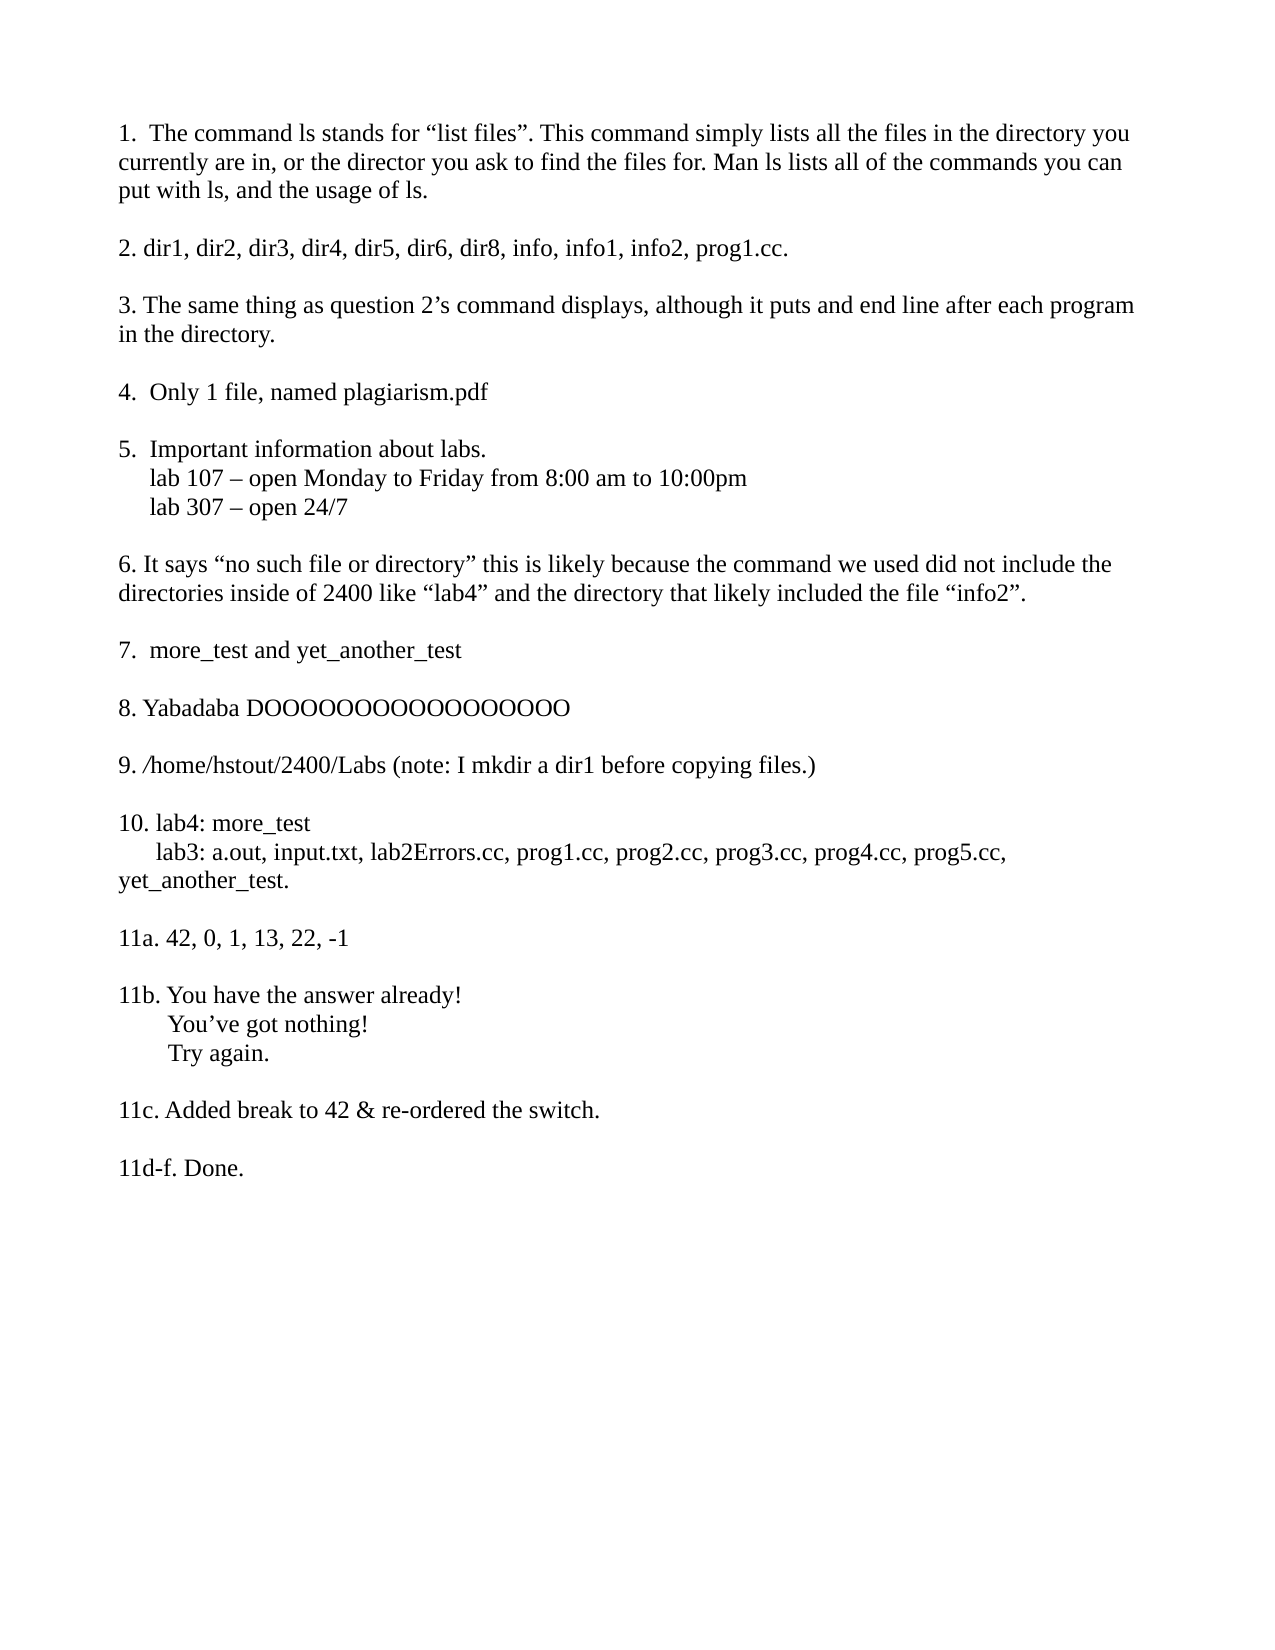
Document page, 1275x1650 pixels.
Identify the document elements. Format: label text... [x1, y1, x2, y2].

text lab3: a.out, input.txt, lab2Errors.cc, prog1.cc, prog2.cc, prog3.cc, prog4.cc, prog5.cc, yet_another_test. [118, 837, 1157, 894]
text 11c. Added break to 42 & re-ordered the switch. [118, 1096, 1157, 1124]
text 10. lab4: more_test [118, 808, 1157, 837]
text 6. It says “no such file or directory” this is likely because the command we used did not include the directories inside of 2400 like “lab4” and the directory that likely included the file “info2”. [118, 549, 1157, 607]
text 11b. You have the answer already! [118, 981, 1157, 1009]
text 1. The command ls stands for “list files”. This command simply lists all the files in the directory you currently are in, or the director you ask to find the files for. Man ls lists all of the commands you can put with ls, and the usage of ls. [118, 118, 1157, 204]
text 8. Yabadaba DOOOOOOOOOOOOOOOOO [118, 693, 1157, 722]
text 5. Important information about labs. [118, 434, 1157, 463]
text You’ve got nothing! [118, 1009, 1157, 1038]
text 3. The same thing as question 2’s command displays, although it puts and end line after each program in the directory. [118, 291, 1157, 348]
text 7. more_test and yet_another_test [118, 636, 1157, 664]
text 9. /home/hstout/2400/Labs (note: I mkdir a dir1 before copying files.) [118, 751, 1157, 779]
text 2. dir1, dir2, dir3, dir4, dir5, dir6, dir8, info, info1, info2, prog1.cc. [118, 233, 1157, 262]
text Try again. [118, 1038, 1157, 1067]
text 4. Only 1 file, named plagiarism.pdf [118, 377, 1157, 406]
text 11d-f. Done. [118, 1153, 1157, 1182]
text lab 107 – open Monday to Friday from 8:00 am to 10:00pm [118, 463, 1157, 492]
text 11a. 42, 0, 1, 13, 22, -1 [118, 923, 1157, 952]
text lab 307 – open 24/7 [118, 492, 1157, 521]
